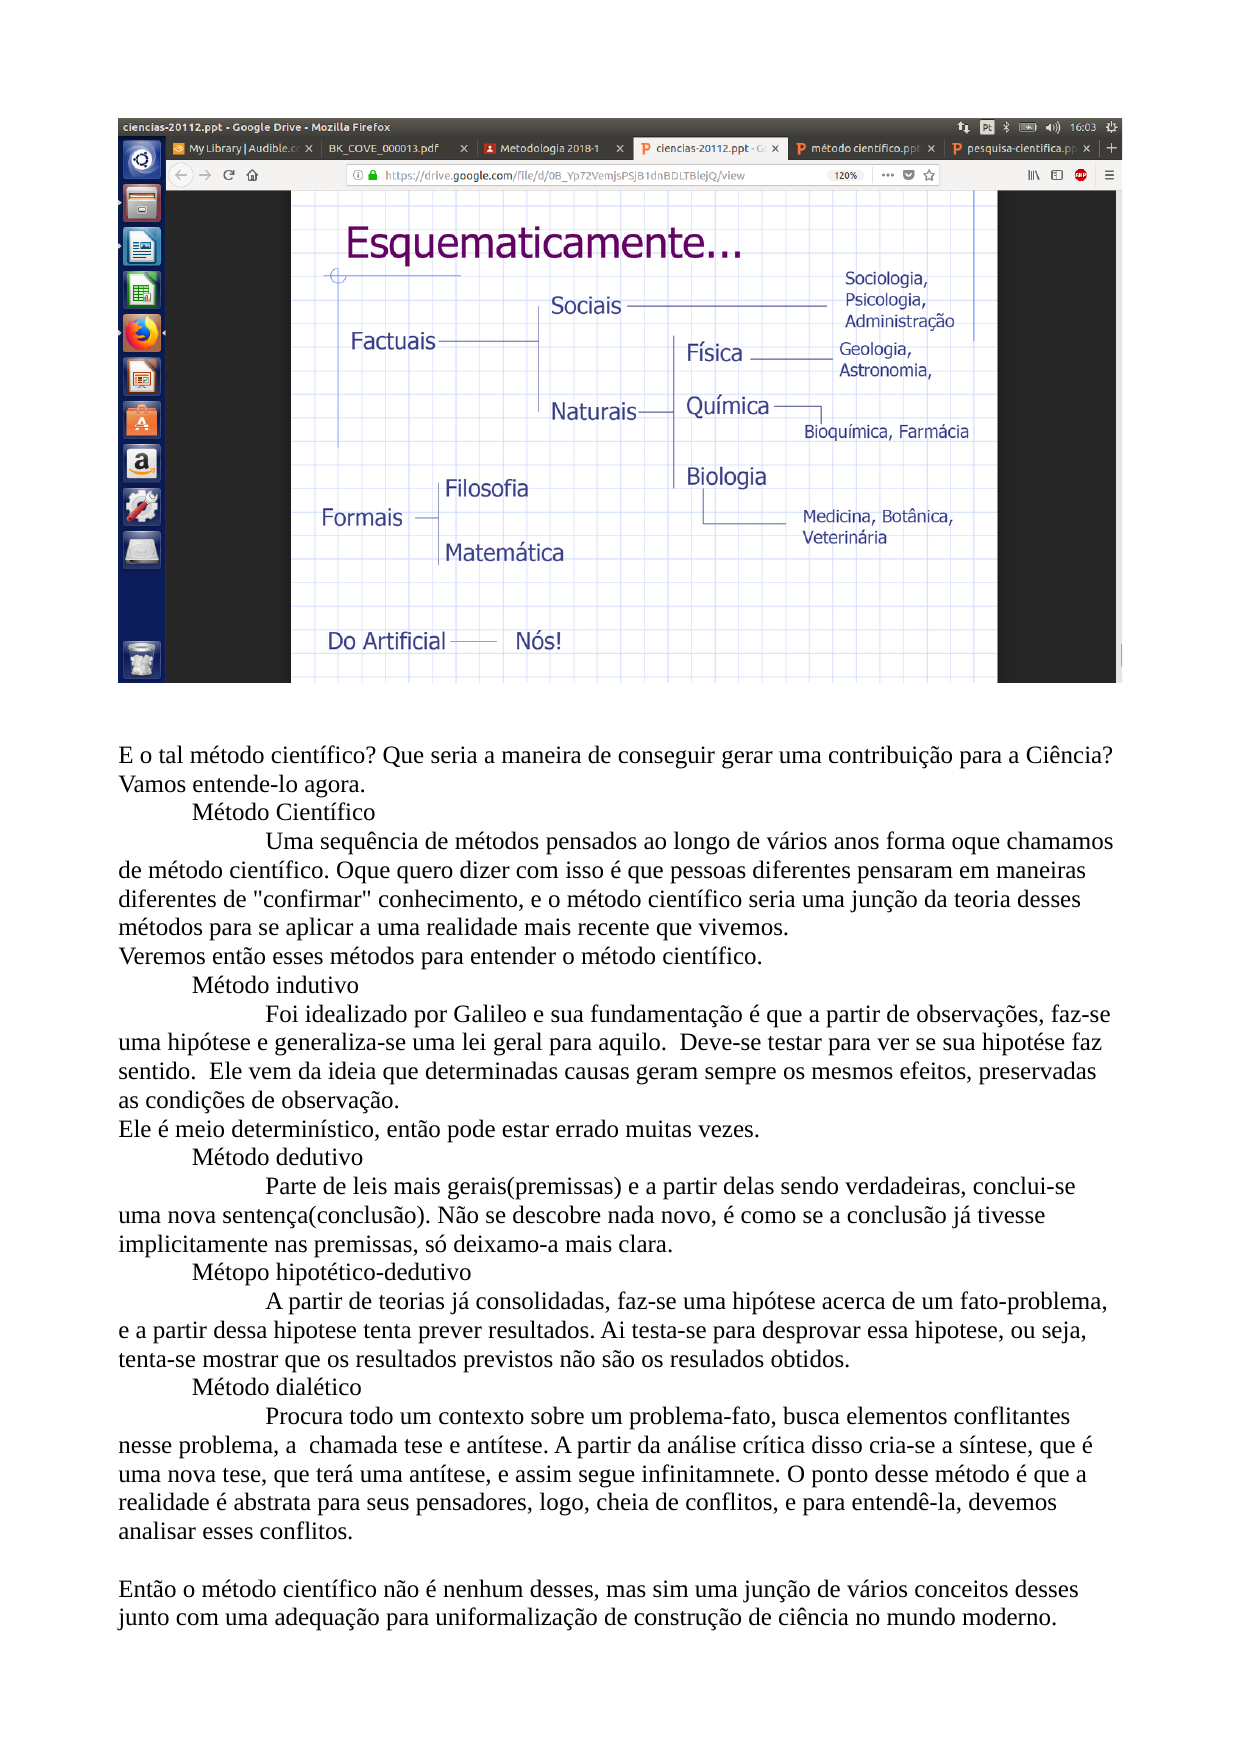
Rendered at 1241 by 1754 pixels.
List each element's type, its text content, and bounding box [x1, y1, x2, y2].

picture [118, 118, 1123, 683]
text A partir de teorias já consolidadas, faz-se uma hipótese acerca de um fato-problema, e a partir dessa hipotese tenta prever resultados. Ai testa-se para desprovar essa hipotese, ou seja, tenta-se mostrar que os resultados previstos não são os resulados obtidos. [118, 1286, 1122, 1372]
text Parte de leis mais gerais(premissas) e a partir delas sendo verdadeiras, conclui-se uma nova sentença(conclusão). Não se descobre nada novo, é como se a conclusão já tivesse implicitamente nas premissas, só deixamo-a mais clara. [118, 1171, 1122, 1257]
text E o tal método científico? Que seria a maneira de conseguir gerar uma contribuição para a Ciência? Vamos entende-lo agora. [118, 740, 1122, 797]
text Método dedutivo [118, 1142, 1122, 1171]
text Veremos então esses métodos para entender o método científico. [118, 941, 1122, 970]
text Ele é meio determinístico, então pode estar errado muitas vezes. [118, 1114, 1122, 1142]
text Métopo hipotético-dedutivo [118, 1257, 1122, 1286]
text Foi idealizado por Galileo e sua fundamentação é que a partir de observações, faz-se uma hipótese e generaliza-se uma lei geral para aquilo. Deve-se testar para ver se sua hipotése faz sentido. Ele vem da ideia que determinadas causas geram sempre os mesmos efeitos, preservadas as condições de observação. [118, 999, 1122, 1114]
text Método dialético [118, 1372, 1122, 1401]
text Uma sequência de métodos pensados ao longo de vários anos forma oque chamamos de método científico. Oque quero dizer com isso é que pessoas diferentes pensaram em maneiras diferentes de "confirmar" conhecimento, e o método científico seria uma junção da teoria desses métodos para se aplicar a uma realidade mais recente que vivemos. [118, 826, 1122, 941]
text Método Científico [118, 797, 1122, 826]
text Procura todo um contexto sobre um problema-fato, busca elementos conflitantes nesse problema, a chamada tese e antítese. A partir da análise crítica disso cria-se a síntese, que é uma nova tese, que terá uma antítese, e assim segue infinitamnete. O ponto desse método é que a realidade é abstrata para seus pensadores, logo, cheia de conflitos, e para entendê-la, devemos analisar esses conflitos. [118, 1401, 1122, 1545]
text Método indutivo [118, 970, 1122, 999]
text Então o método científico não é nenhum desses, mas sim uma junção de vários conceitos desses junto com uma adequação para uniformalização de construção de ciência no mundo moderno. [118, 1574, 1122, 1631]
